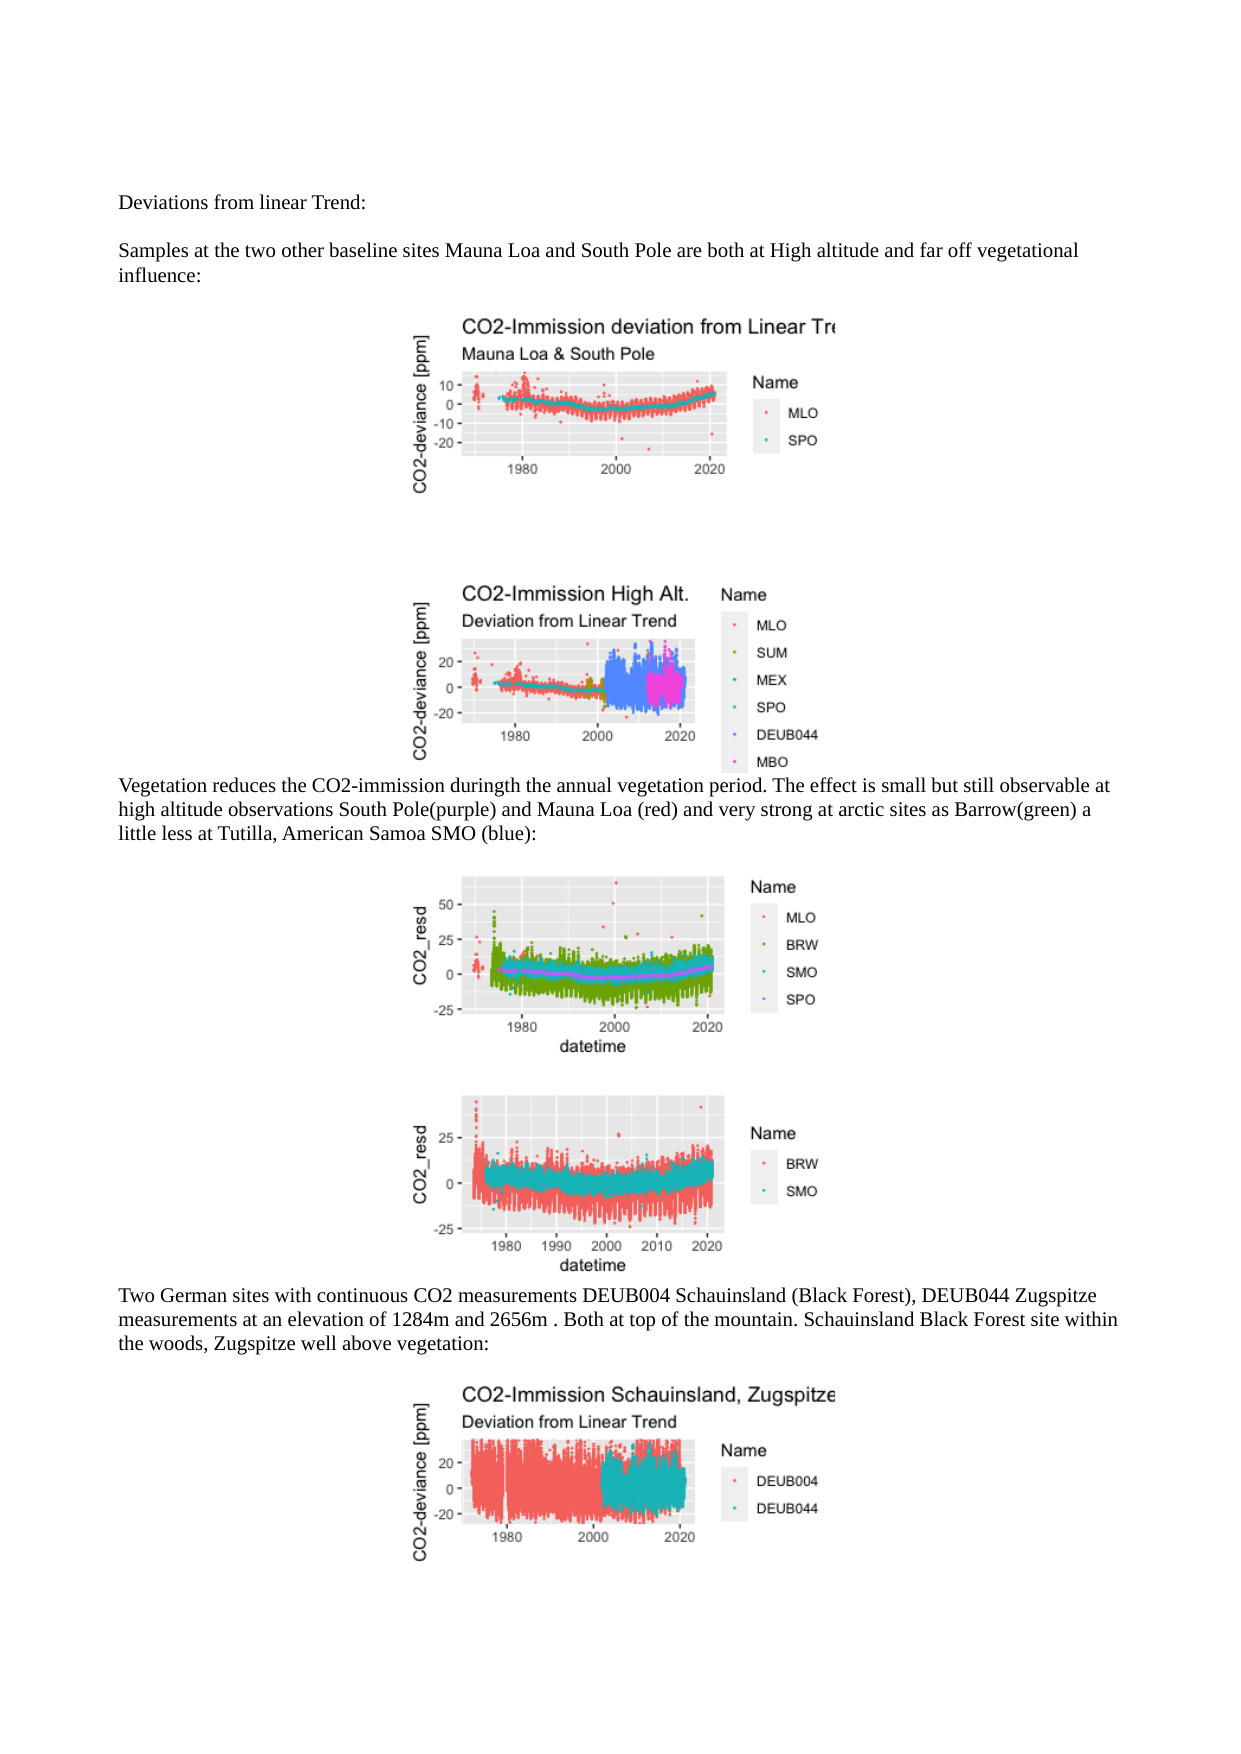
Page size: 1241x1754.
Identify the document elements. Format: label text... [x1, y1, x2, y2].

text Samples at the two other baseline sites Mauna Loa and South Pole are both at High altitude and far off vegetational influence: [118, 238, 1122, 287]
picture [405, 1087, 836, 1283]
text Two German sites with continuous CO2 measurements DEUB004 Schauinsland (Black Forest), DEUB044 Zugspitze measurements at an elevation of 1284m and 2656m . Both at top of the mountain. Schauinsland Black Forest site within the woods, Zugspitze well above vegetation: [118, 1088, 1122, 1355]
picture [405, 868, 836, 1064]
picture [405, 1378, 836, 1574]
text Deviations from linear Trend: [118, 190, 1122, 214]
picture [405, 310, 836, 506]
text Vegetation reduces the CO2-immission duringth the annual vegetation period. The effect is small but still observable at high altitude observations South Pole(purple) and Mauna Loa (red) and very strong at arctic sites as Barrow(green) a little less at Tutilla, American Samoa SMO (blue): [118, 578, 1122, 845]
picture [405, 577, 836, 773]
